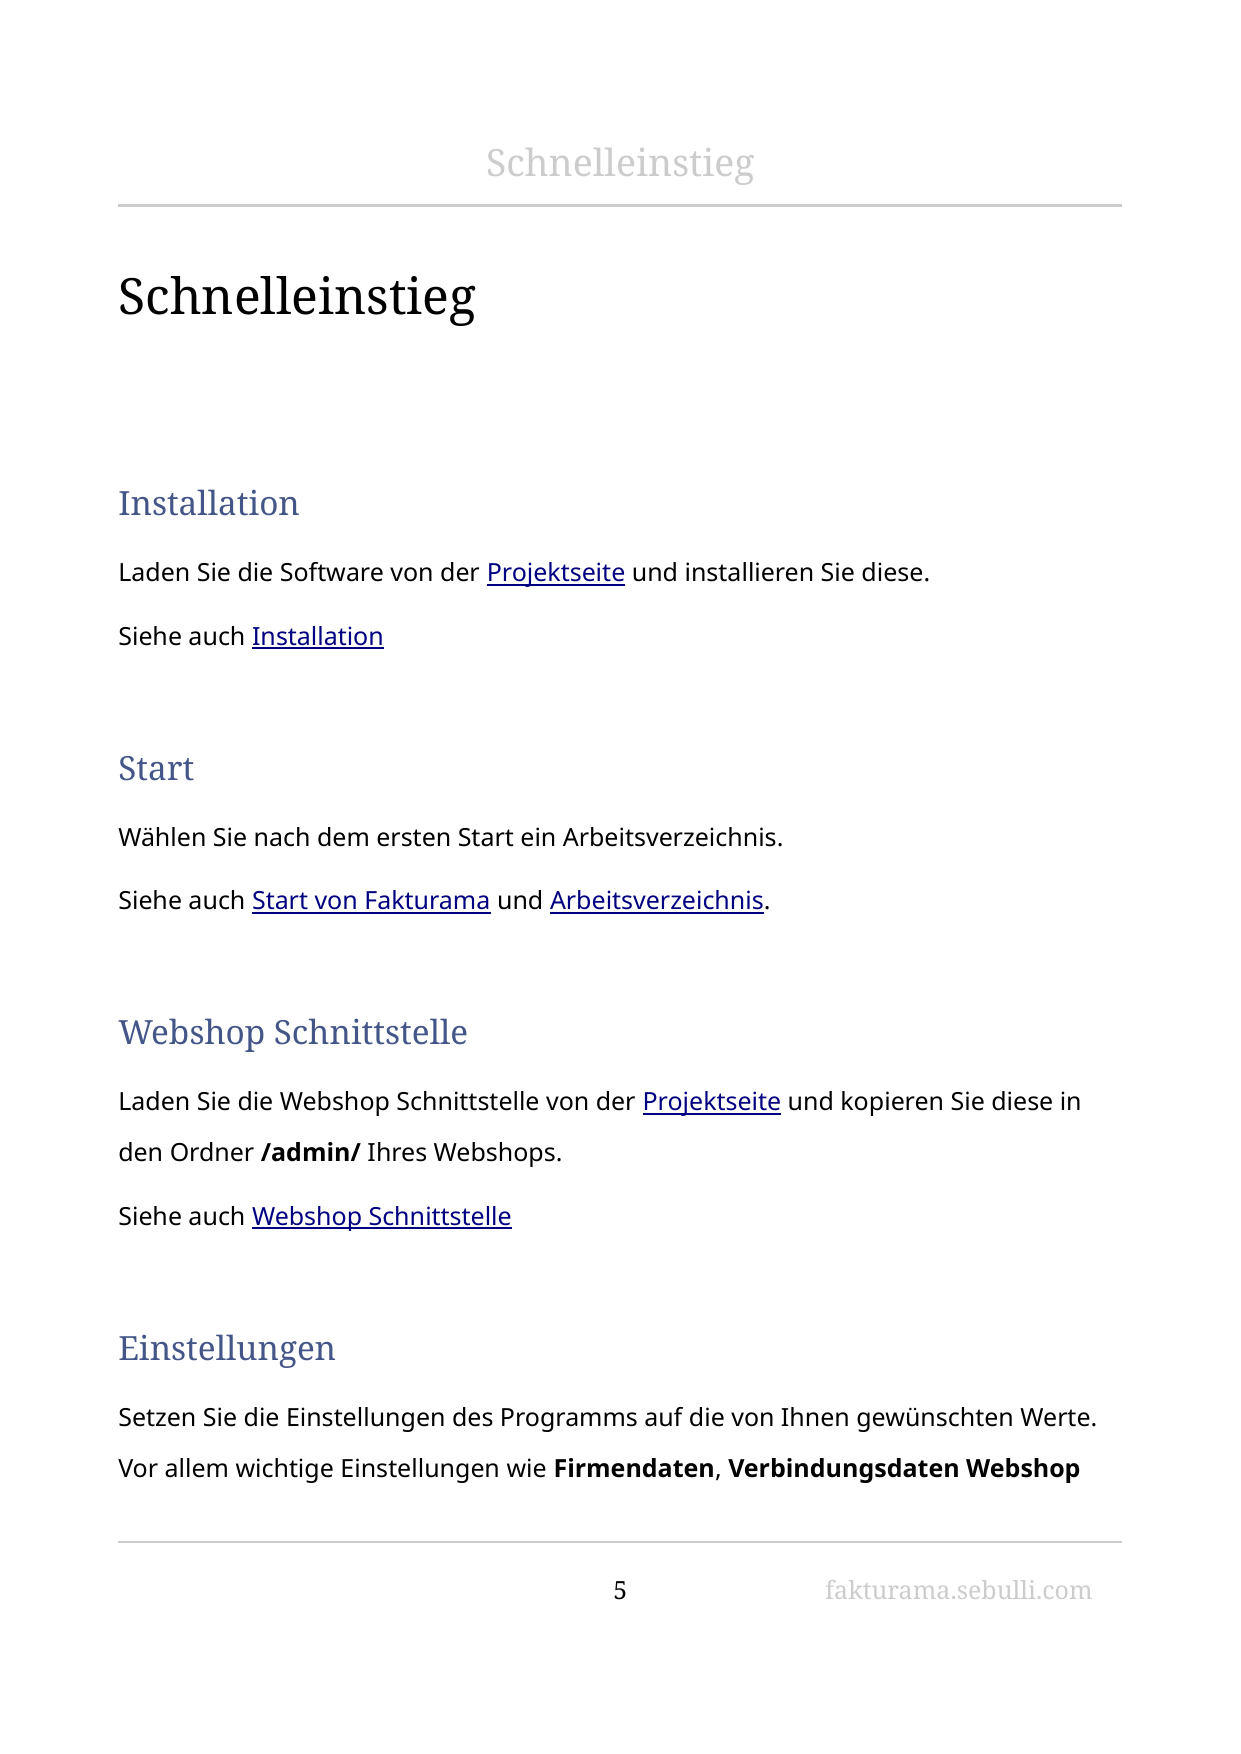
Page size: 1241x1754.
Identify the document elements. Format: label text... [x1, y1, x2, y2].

subtitle Installation [118, 480, 1122, 526]
text Siehe auch Installation [118, 618, 1122, 653]
text Siehe auch Webshop Schnittstelle [118, 1198, 1122, 1233]
subtitle Einstellungen [118, 1324, 1122, 1370]
text Wählen Sie nach dem ersten Start ein Arbeitsverzeichnis. [118, 819, 1122, 853]
text Setzen Sie die Einstellungen des Programms auf die von Ihnen gewünschten Werte. Vor allem wichtige Einstellungen wie Firmendaten, Verbindungsdaten Webshop [118, 1399, 1122, 1484]
text Laden Sie die Webshop Schnittstelle von der Projektseite und kopieren Sie diese in den Ordner /admin/ Ihres Webshops. [118, 1084, 1122, 1169]
subtitle Schnelleinstieg [118, 261, 1122, 329]
subtitle Webshop Schnittstelle [118, 1009, 1122, 1054]
text Laden Sie die Software von der Projektseite und installieren Sie diese. [118, 555, 1122, 589]
subtitle Start [118, 744, 1122, 790]
text Siehe auch Start von Fakturama und Arbeitsverzeichnis. [118, 883, 1122, 917]
